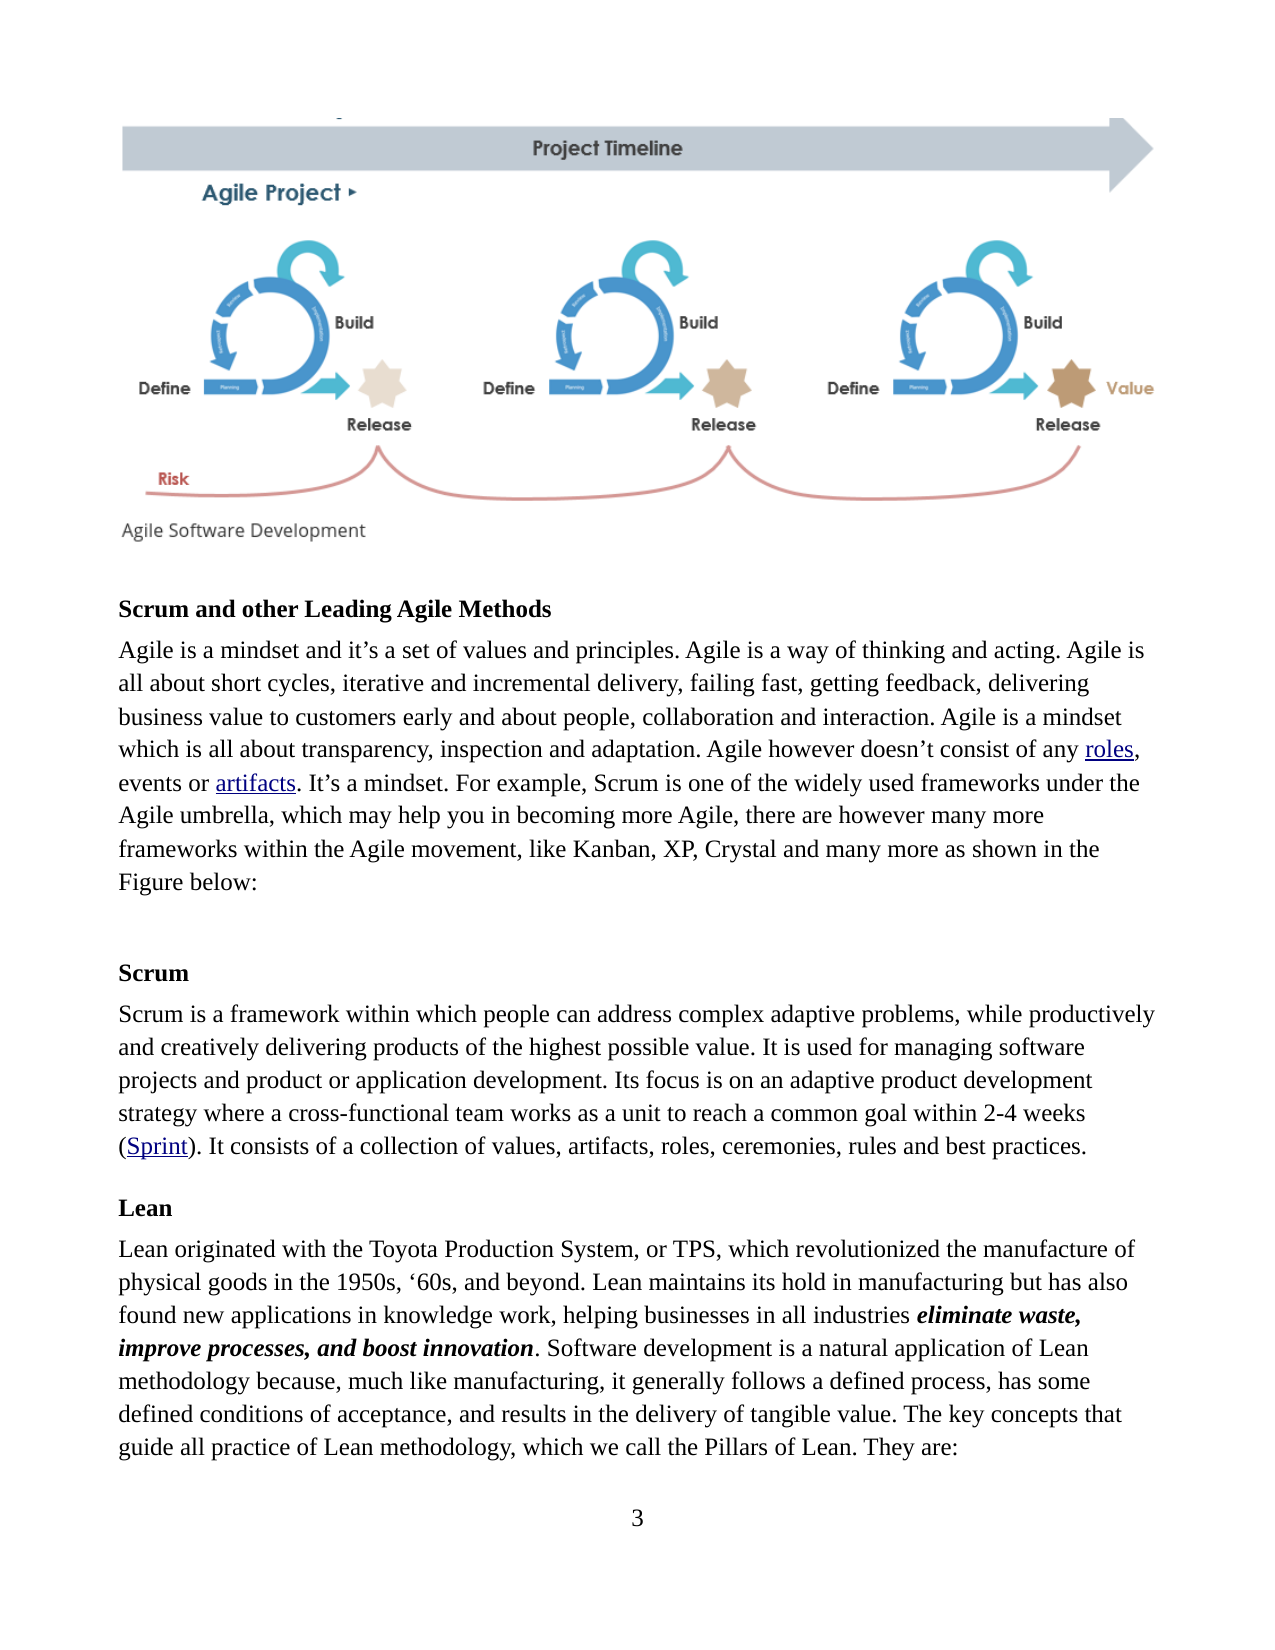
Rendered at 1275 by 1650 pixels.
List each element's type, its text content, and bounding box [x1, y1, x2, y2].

text Agile is a mindset and it’s a set of values and principles. Agile is a way of thinking and acting. Agile is all about short cycles, iterative and incremental delivery, failing fast, getting feedback, delivering business value to customers early and about people, collaboration and interaction. Agile is a mindset which is all about transparency, inspection and adaptation. Agile however doesn’t consist of any roles, events or artifacts. It’s a mindset. For example, Scrum is one of the widely used frameworks under the Agile umbrella, which may help you in becoming more Agile, there are however many more frameworks within the Agile movement, like Kanban, XP, Crystal and many more as shown in the Figure below: [118, 636, 1157, 895]
subtitle Scrum [118, 958, 1157, 986]
subtitle Lean [118, 1193, 1157, 1222]
picture [118, 118, 1157, 545]
text Scrum is a framework within which people can address complex adaptive problems, while productively and creatively delivering products of the highest possible value. It is used for managing software projects and product or application development. Its focus is on an adaptive product development strategy where a cross-functional team works as a unit to reach a common goal within 2-4 weeks (Sprint). It consists of a collection of values, artifacts, roles, ceremonies, rules and best practices. [118, 999, 1157, 1160]
text Lean originated with the Toyota Production System, or TPS, which revolutionized the manufacture of physical goods in the 1950s, ‘60s, and beyond. Lean maintains its hold in manufacturing but has also found new applications in knowledge work, helping businesses in all industries eliminate waste, improve processes, and boost innovation. Software development is a natural application of Lean methodology because, much like manufacturing, it generally follows a defined process, has some defined conditions of acceptance, and results in the delivery of tangible value. The key concepts that guide all practice of Lean methodology, which we call the Pillars of Lean. They are: [118, 1234, 1157, 1461]
subtitle Scrum and other Leading Agile Methods [118, 594, 1157, 623]
